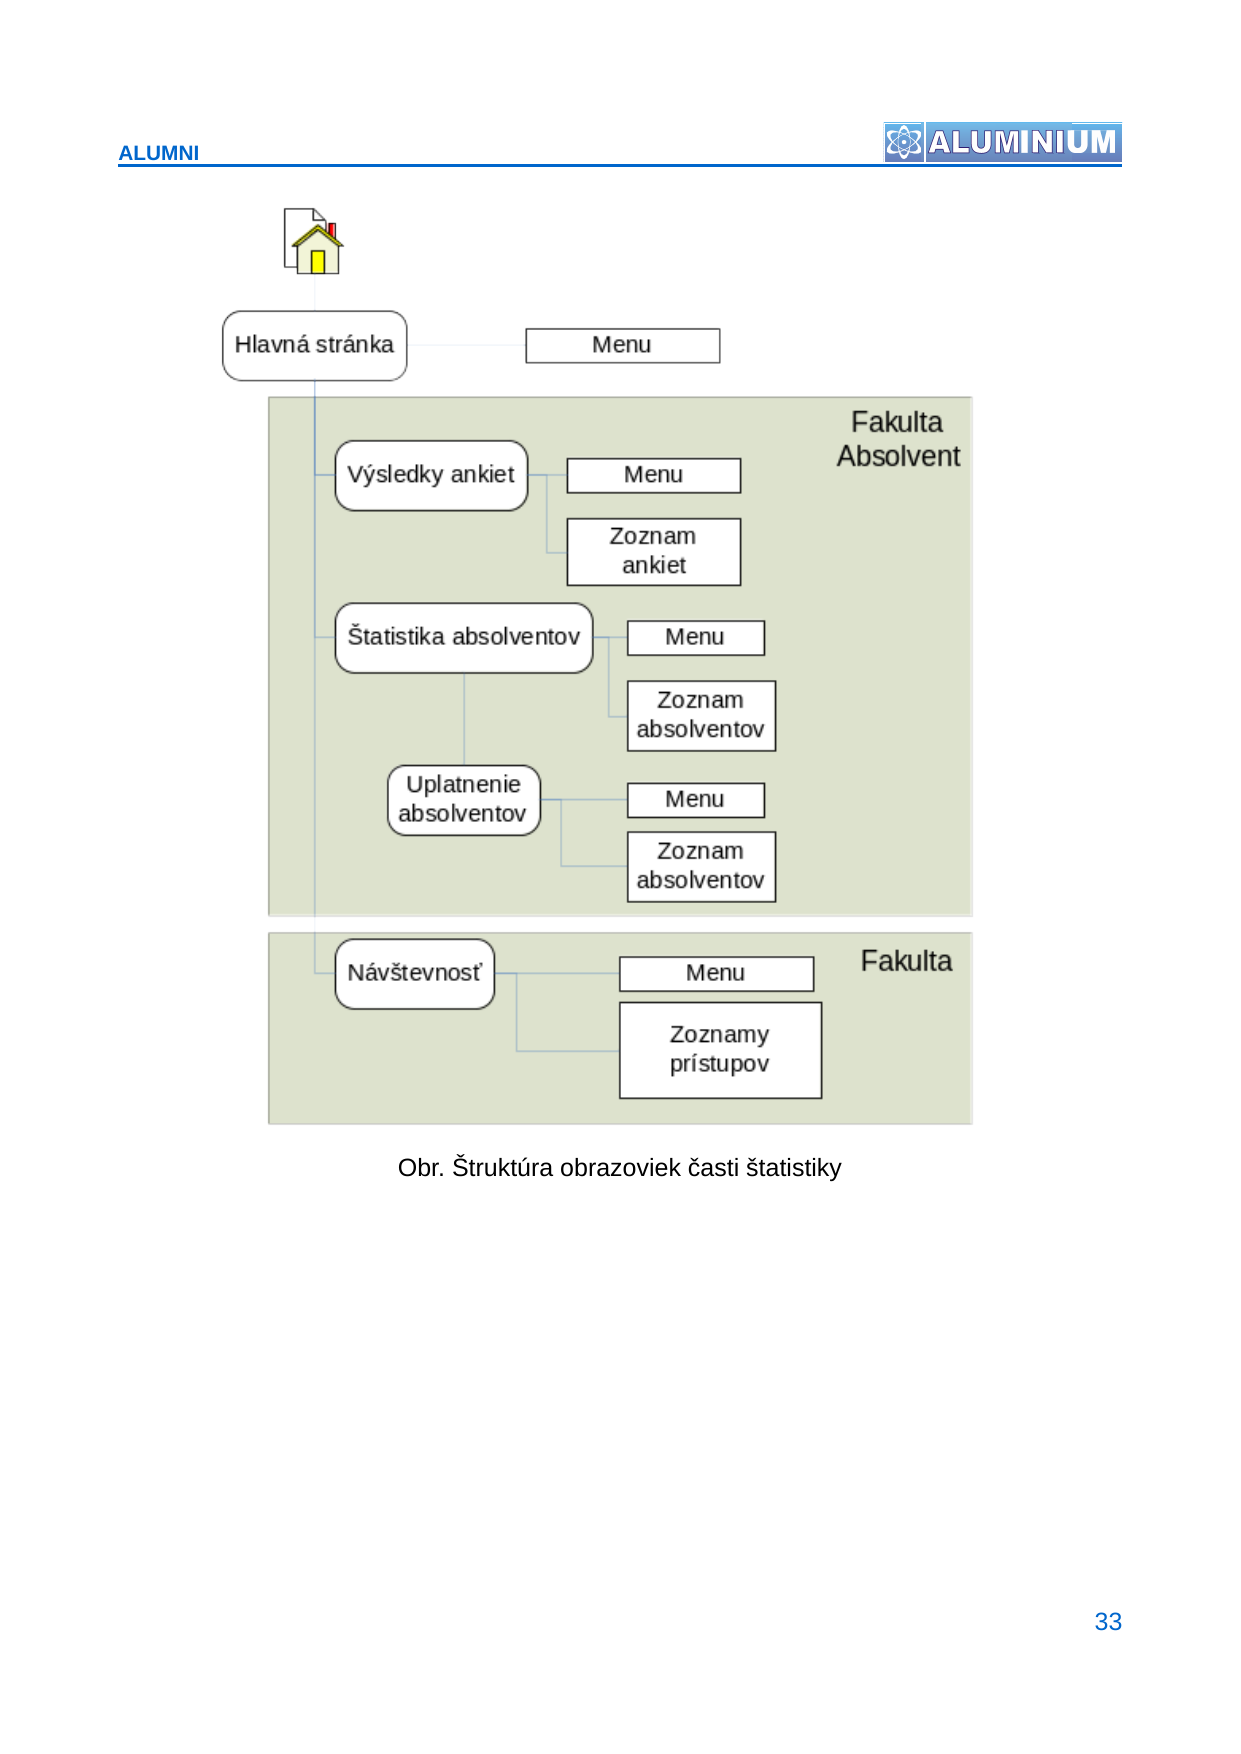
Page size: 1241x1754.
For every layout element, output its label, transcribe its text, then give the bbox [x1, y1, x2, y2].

text Obr. Štruktúra obrazoviek časti štatistiky [118, 1153, 1122, 1181]
